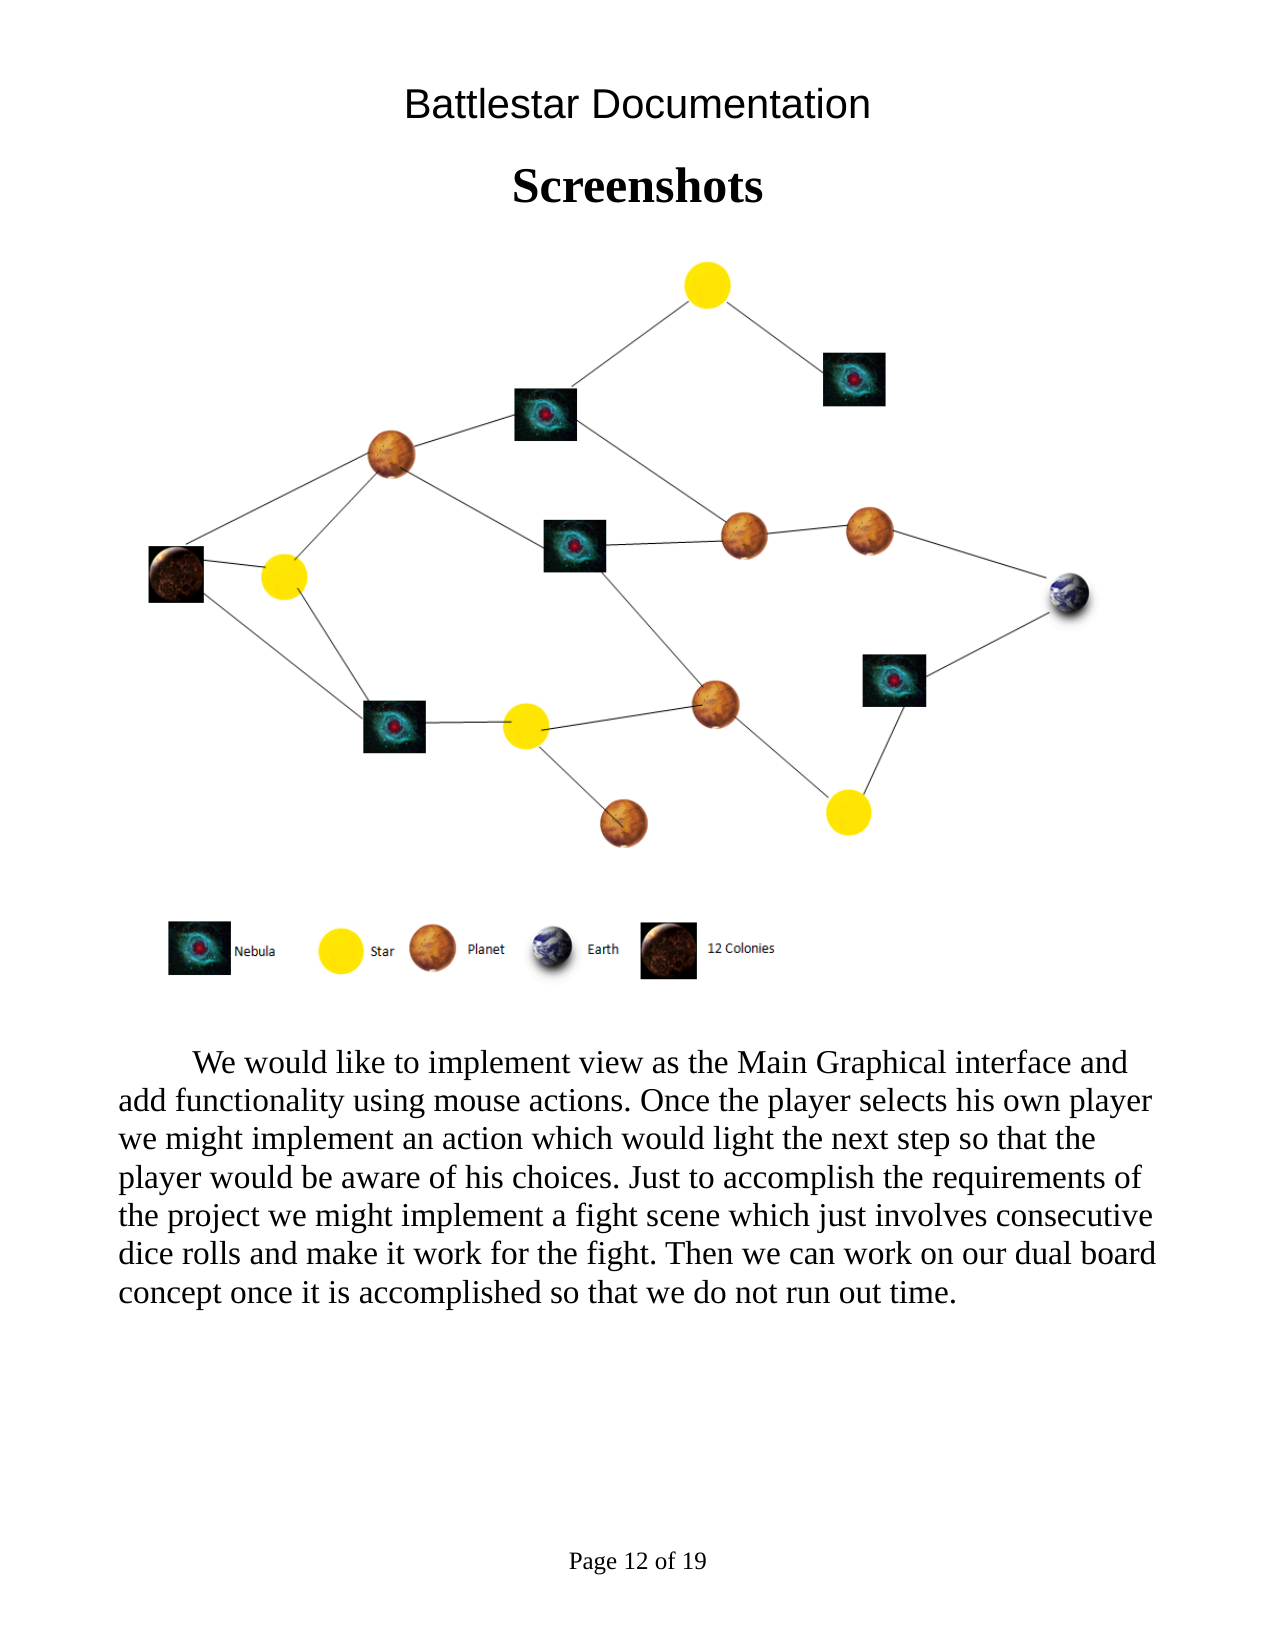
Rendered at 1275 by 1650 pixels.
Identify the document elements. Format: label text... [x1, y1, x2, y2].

text We would like to implement view as the Main Graphical interface and add functionality using mouse actions. Once the player selects his own player we might implement an action which would light the next step so that the player would be aware of his choices. Just to accomplish the requirements of the project we might implement a fight scene which just involves consecutive dice rolls and make it work for the fight. Then we can work on our dual board concept once it is accomplished so that we do not run out time. [118, 1042, 1157, 1310]
subtitle Screenshots [118, 156, 1157, 214]
picture [134, 235, 1141, 995]
